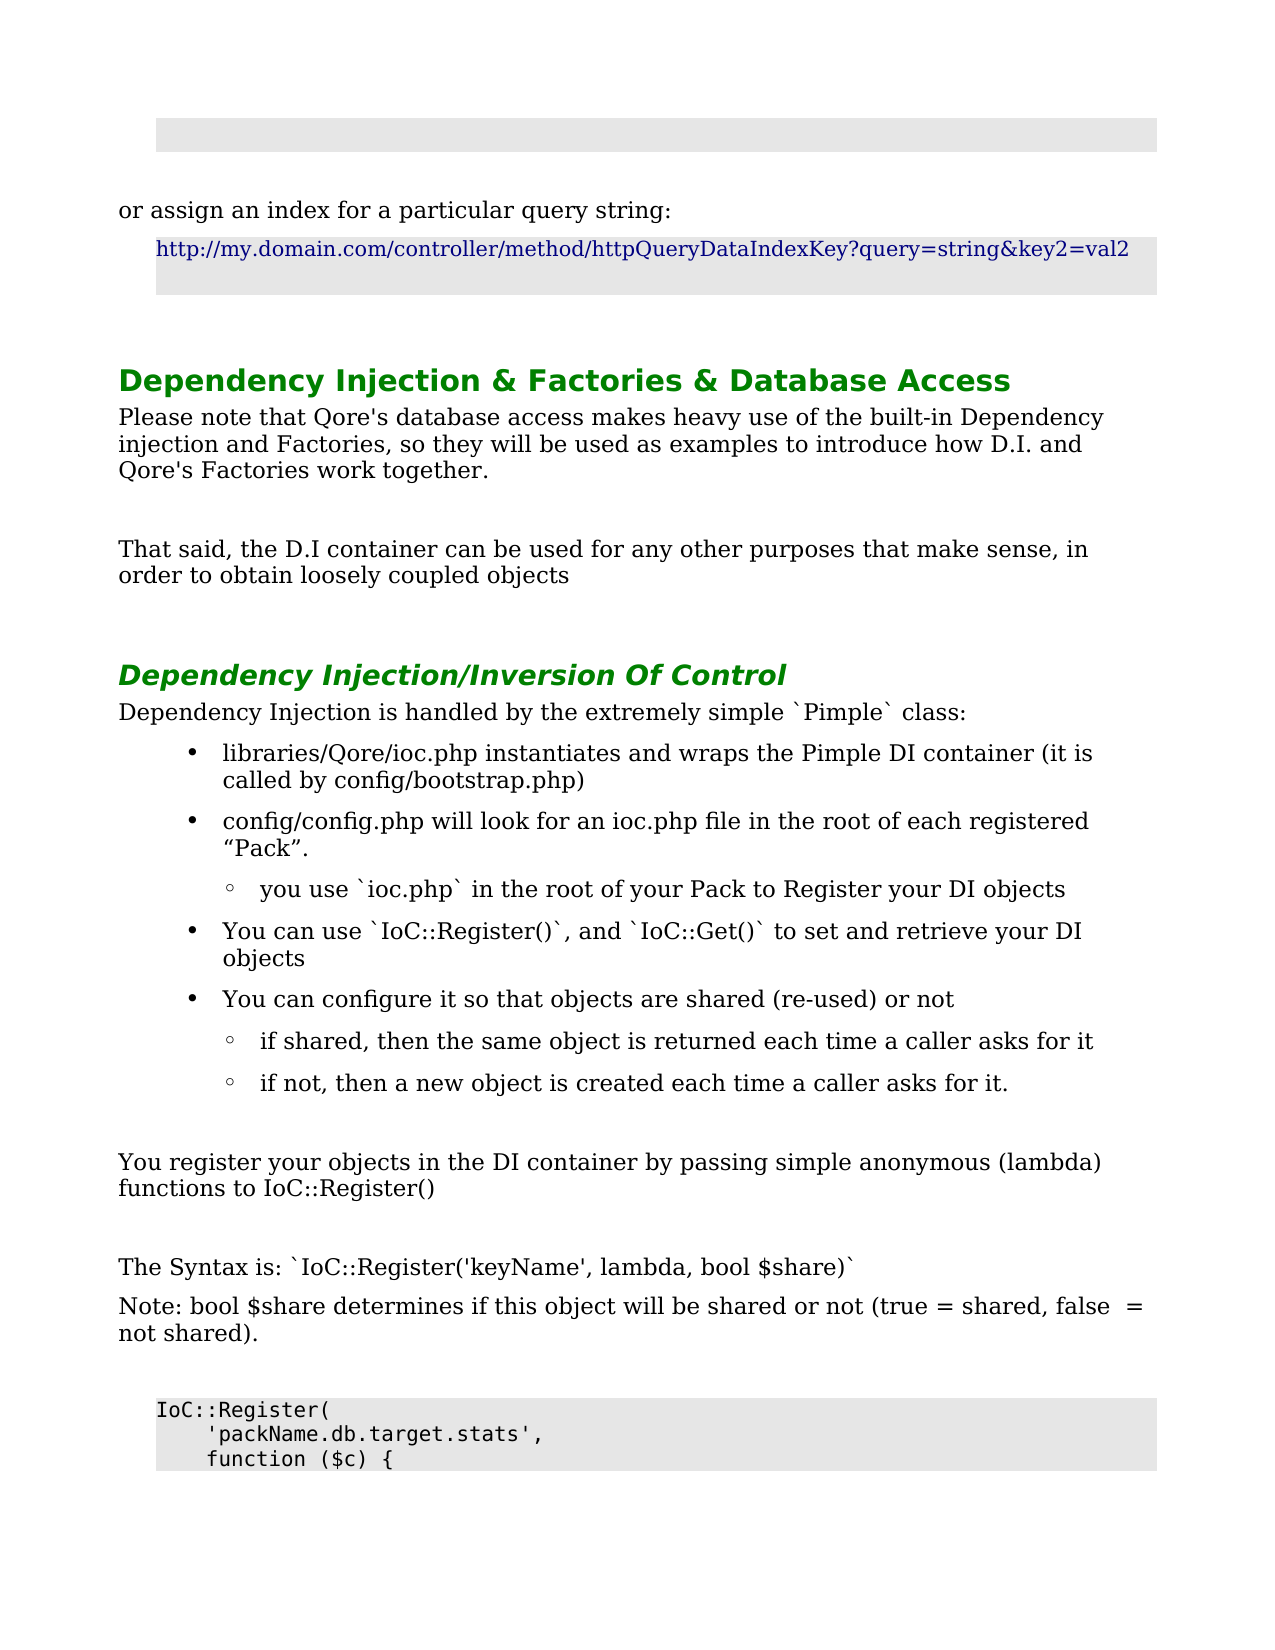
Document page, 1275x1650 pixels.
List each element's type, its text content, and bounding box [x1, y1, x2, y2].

text Dependency Injection is handled by the extremely simple `Pimple` class: [118, 699, 1157, 726]
text IoC::Register( [156, 1398, 1157, 1422]
text Please note that Qore's database access makes heavy use of the built-in Dependency injection and Factories, so they will be used as examples to introduce how D.I. and Qore's Factories work together. [118, 404, 1157, 484]
list you use `ioc.php` in the root of your Pack to Register your DI objects [222, 875, 1157, 904]
text You register your objects in the DI container by passing simple anonymous (lambda) functions to IoC::Register() [118, 1149, 1157, 1202]
subtitle Dependency Injection & Factories & Database Access [118, 363, 1157, 398]
subtitle Dependency Injection/Inversion Of Control [118, 660, 1157, 692]
text 'packName.db.target.stats', [156, 1422, 1157, 1447]
list You can configure it so that objects are shared (re-used) or not [185, 985, 1157, 1014]
text or assign an index for a particular query string: [118, 197, 1157, 224]
list libraries/Qore/ioc.php instantiates and wraps the Pimple DI container (it is called by config/bootstrap.php) [185, 738, 1157, 794]
text function ($c) { [156, 1447, 1157, 1471]
text Note: bool $share determines if this object will be shared or not (true = shared, false = not shared). [118, 1293, 1157, 1346]
text http://my.domain.com/controller/method/httpQueryDataIndexKey?query=string&key2=val2 [156, 237, 1157, 261]
list if shared, then the same object is returned each time a caller asks for it [222, 1026, 1157, 1056]
list You can use `IoC::Register()`, and `IoC::Get()` to set and retrieve your DI objects [185, 916, 1157, 972]
text That said, the D.I container can be used for any other purposes that make sense, in order to obtain loosely coupled objects [118, 536, 1157, 589]
text The Syntax is: `IoC::Register('keyName', lambda, bool $share)` [118, 1254, 1157, 1281]
list if not, then a new object is created each time a caller asks for it. [222, 1068, 1157, 1097]
list config/config.php will look for an ioc.php file in the root of each registered “Pack”. [185, 806, 1157, 862]
